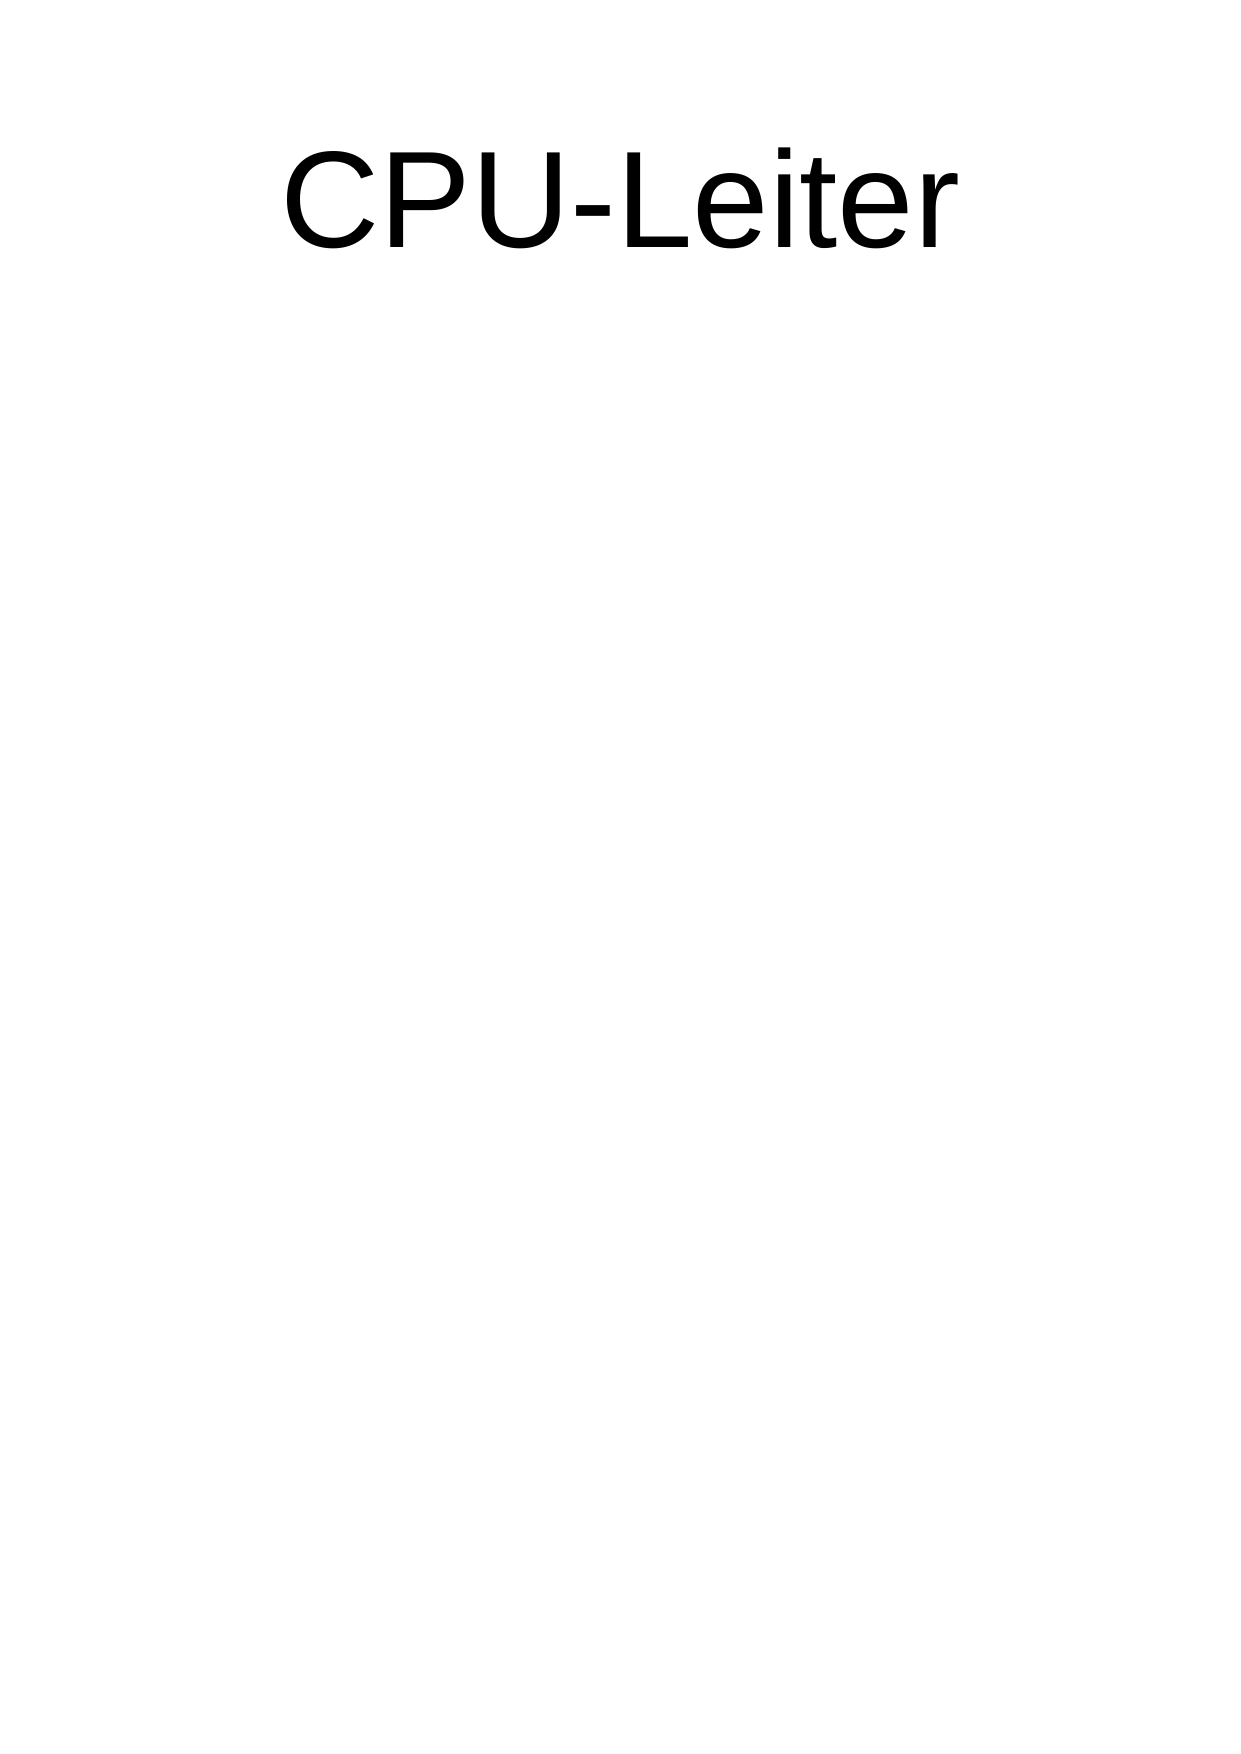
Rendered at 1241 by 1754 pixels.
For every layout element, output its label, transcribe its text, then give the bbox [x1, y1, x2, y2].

text CPU-Leiter [118, 118, 1122, 276]
